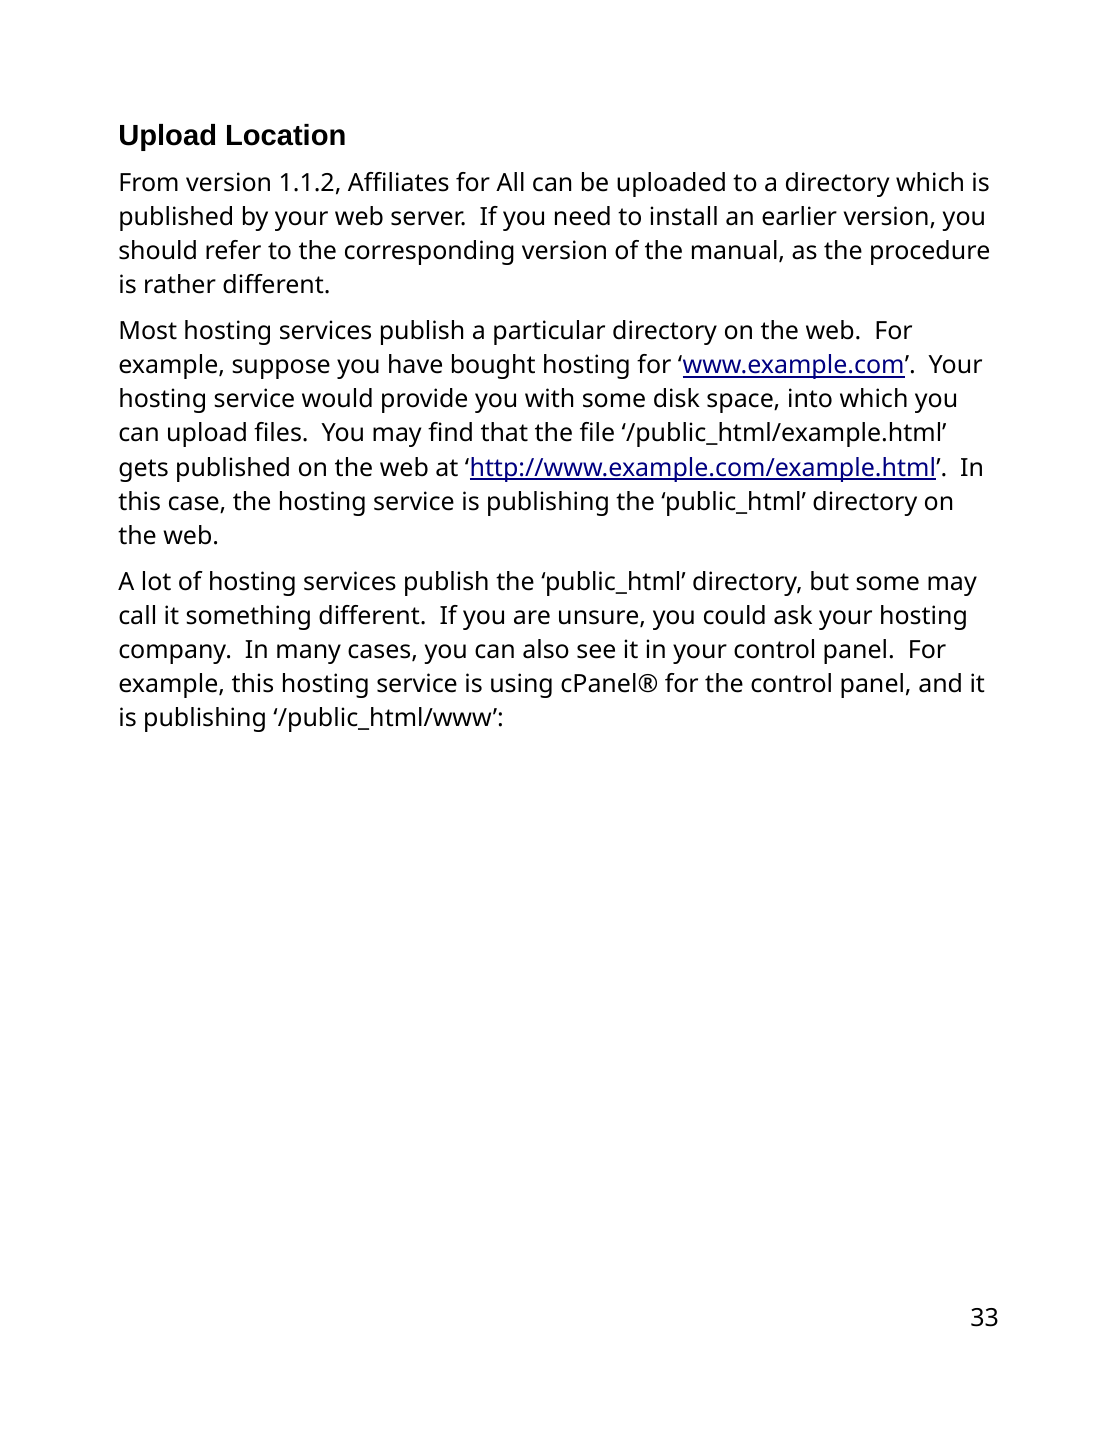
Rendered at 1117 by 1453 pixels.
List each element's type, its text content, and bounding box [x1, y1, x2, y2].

subtitle Upload Location [118, 118, 999, 152]
text A lot of hosting services publish the ‘public_html’ directory, but some may call it something different. If you are unsure, you could ask your hosting company. In many cases, you can also see it in your control panel. For example, this hosting service is using cPanel® for the control panel, and it is publishing ‘/public_html/www’: [118, 564, 999, 734]
text Most hosting services publish a particular directory on the web. For example, suppose you have bought hosting for ‘www.example.com’. Your hosting service would provide you with some disk space, into which you can upload files. You may find that the file ‘/public_html/example.html’ gets published on the web at ‘http://www.example.com/example.html’. In this case, the hosting service is publishing the ‘public_html’ directory on the web. [118, 313, 999, 551]
text From version 1.1.2, Affiliates for All can be uploaded to a directory which is published by your web server. If you need to install an earlier version, you should refer to the corresponding version of the manual, as the procedure is rather different. [118, 164, 999, 300]
